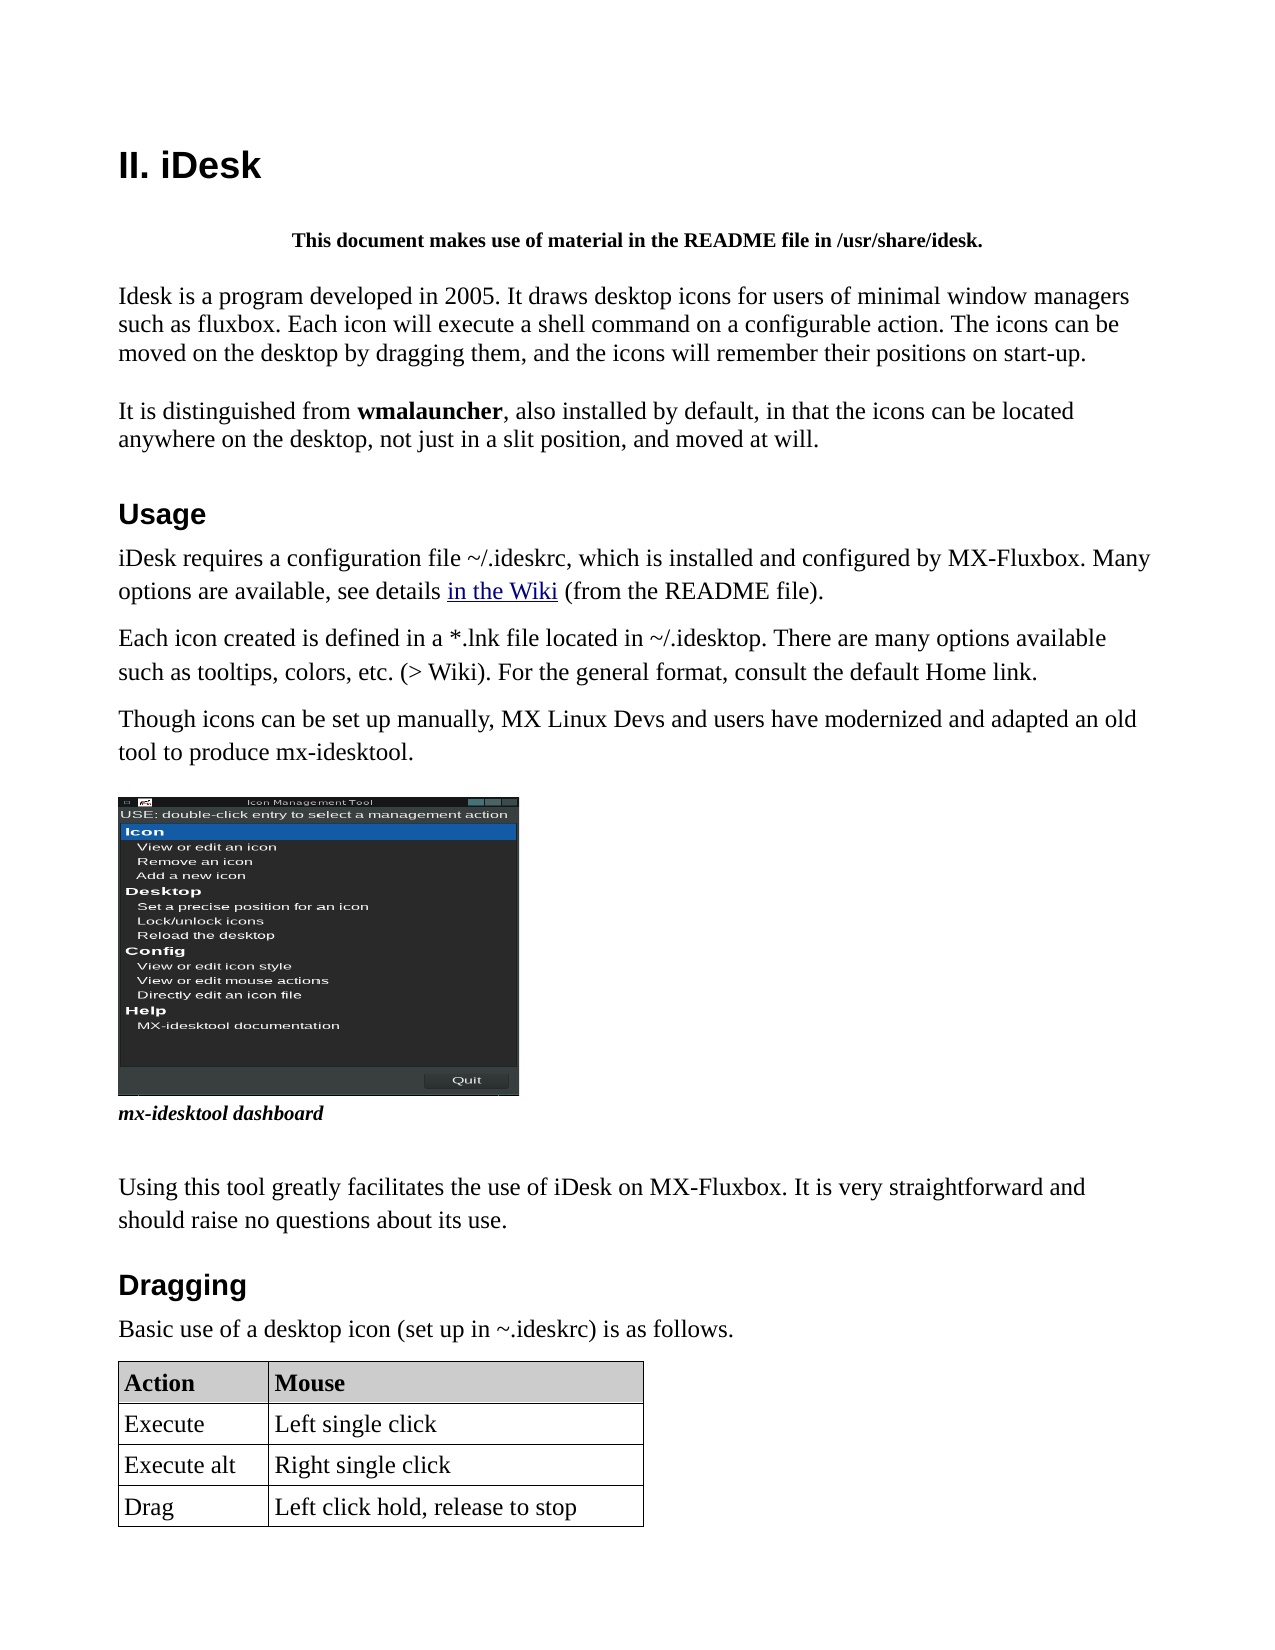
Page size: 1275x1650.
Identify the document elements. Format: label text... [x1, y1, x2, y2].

table_cell Right single click [269, 1445, 643, 1485]
table_cell Left single click [269, 1404, 643, 1444]
subtitle Dragging [118, 1267, 1157, 1301]
text iDesk requires a configuration file ~/.ideskrc, which is installed and configured by MX-Fluxbox. Many options are available, see details in the Wiki (from the README file). [118, 543, 1157, 605]
text This document makes use of material in the README file in /usr/share/idesk. [118, 228, 1157, 252]
picture [118, 797, 520, 1096]
table_cell Drag [119, 1486, 268, 1526]
subtitle Usage [118, 497, 1157, 530]
subtitle II. iDesk [118, 143, 1157, 187]
table_header Action [119, 1362, 268, 1402]
table_cell Left click hold, release to stop [269, 1486, 643, 1526]
text Though icons can be set up manually, MX Linux Devs and users have modernized and adapted an old tool to produce mx-idesktool. [118, 704, 1157, 766]
text It is distinguished from wmalauncher, also installed by default, in that the icons can be located anywhere on the desktop, not just in a slit position, and moved at will. [118, 396, 1157, 453]
text Each icon created is defined in a *.lnk file located in ~/.idesktop. There are many options available such as tooltips, colors, etc. (> Wiki). For the general format, consult the default Home link. [118, 623, 1157, 685]
text Idesk is a program developed in 2005. It draws desktop icons for users of minimal window managers such as fluxbox. Each icon will execute a shell command on a configurable action. The icons can be moved on the desktop by dragging them, and the icons will remember their positions on start-up. [118, 281, 1157, 367]
table_cell Execute alt [119, 1445, 268, 1485]
table_header Mouse [269, 1362, 643, 1402]
text Using this tool greatly facilitates the use of iDesk on MX-Fluxbox. It is very straightforward and should raise no questions about its use. [118, 1172, 1157, 1234]
text Basic use of a desktop icon (set up in ~.ideskrc) is as follows. [118, 1314, 1157, 1342]
text mx-idesktool dashboard [118, 797, 523, 1125]
table_cell Execute [119, 1404, 268, 1444]
